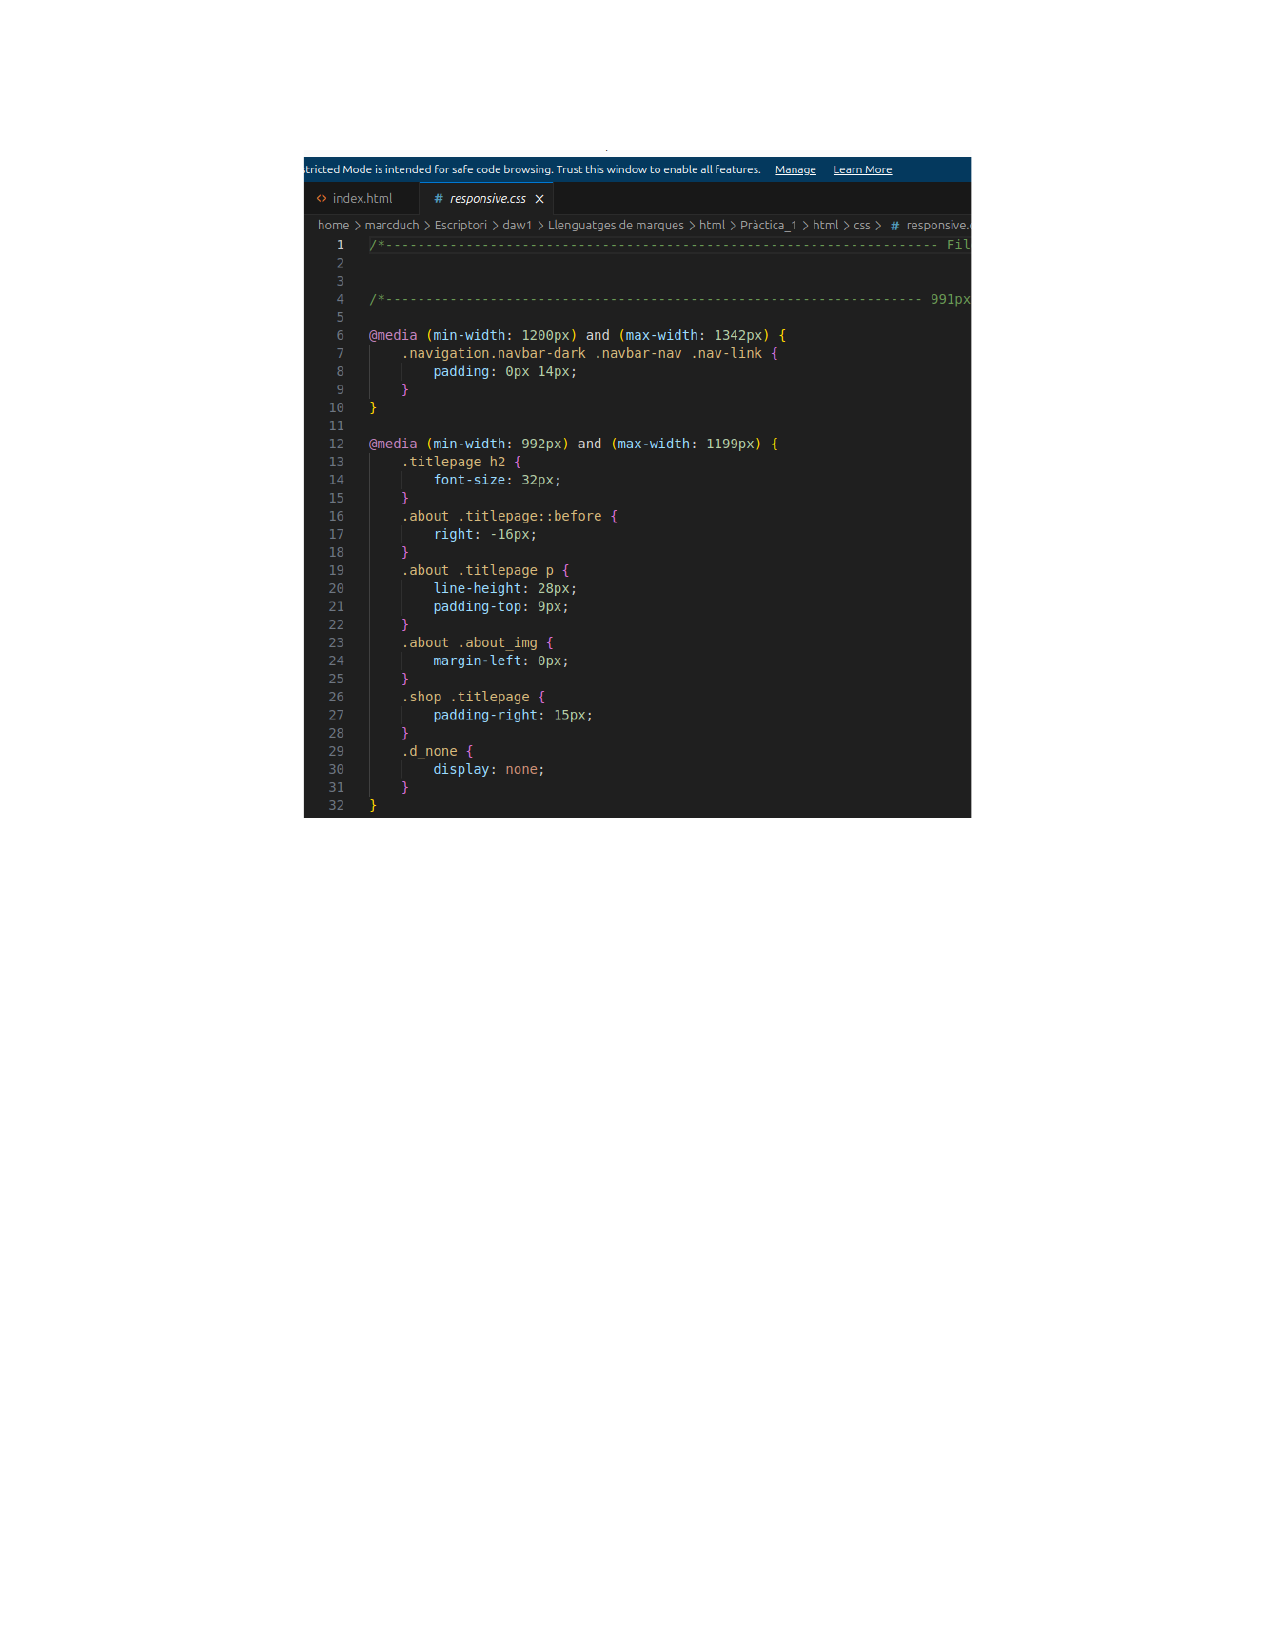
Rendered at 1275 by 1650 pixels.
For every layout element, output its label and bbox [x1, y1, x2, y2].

picture [303, 150, 972, 818]
